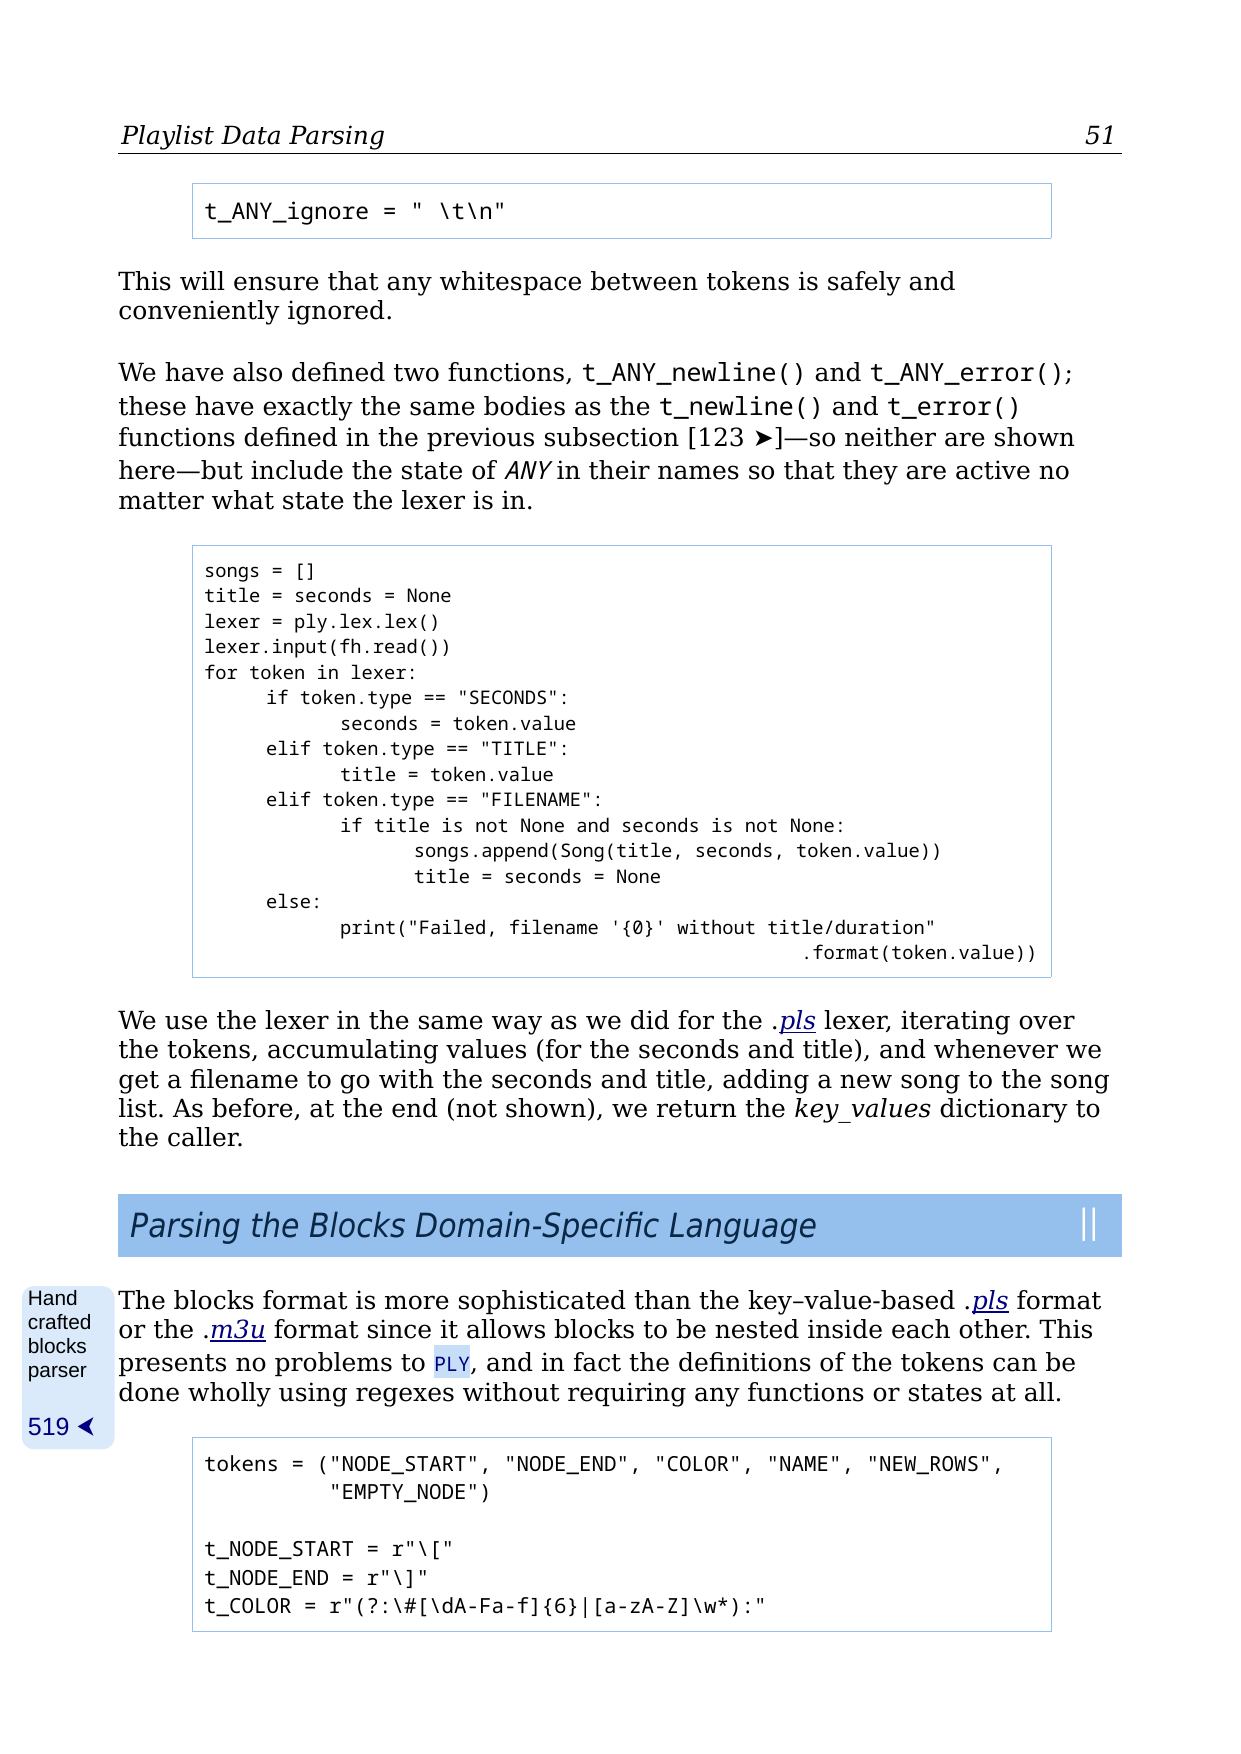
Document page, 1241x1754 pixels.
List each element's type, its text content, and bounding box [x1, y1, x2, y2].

text We have also defined two functions, t_ANY_newline() and t_ANY_error(); these have exactly the same bodies as the t_newline() and t_error() functions defined in the previous subsection [123 ➤]—so neither are shown here—but include the state of ANY in their names so that they are active no matter what state the lexer is in. [118, 355, 1122, 516]
text songs = [] [193, 546, 1051, 571]
text seconds = token.value [193, 698, 1051, 724]
text tokens = ("NODE_START", "NODE_END", "COLOR", "NAME", "NEW_ROWS", [193, 1438, 1051, 1466]
text lexer.input(fh.read()) [193, 622, 1051, 647]
text t_COLOR = r"(?:\#[\dA-Fa-f]{6}|[a-zA-Z]\w*):" [193, 1579, 1051, 1631]
text elif token.type == "FILENAME": [193, 775, 1051, 800]
text We use the lexer in the same way as we did for the .pls lexer, iterating over the tokens, accumulating values (for the seconds and title), and whenever we get a filename to go with the seconds and title, adding a new song to the song list. As before, at the end (not shown), we return the key_values dictionary to the caller. [118, 1007, 1122, 1152]
text elif token.type == "TITLE": [193, 724, 1051, 749]
text if title is not None and seconds is not None: [193, 800, 1051, 826]
text if token.type == "SECONDS": [193, 673, 1051, 698]
text print("Failed, filename '{0}' without title/duration" [193, 902, 1051, 928]
text .format(token.value)) [193, 928, 1051, 977]
text t_NODE_START = r"\[" [193, 1522, 1051, 1551]
text for token in lexer: [193, 647, 1051, 673]
text title = token.value [193, 749, 1051, 775]
text "EMPTY_NODE") [193, 1466, 1051, 1494]
text title = seconds = None [193, 851, 1051, 877]
text This will ensure that any whitespace between tokens is safely and conveniently ignored. [118, 267, 1122, 326]
text || [1063, 1203, 1098, 1242]
text else: [193, 877, 1051, 902]
text t_ANY_ignore = " \t\n" [193, 184, 1051, 238]
text songs.append(Song(title, seconds, token.value)) [193, 826, 1051, 851]
text The blocks format is more sophisticated than the key–value-based .pls format or the .m3u format since it allows blocks to be nested inside each other. This presents no problems to ply, and in fact the definitions of the tokens can be done wholly using regexes without requiring any functions or states at all. [118, 1286, 1122, 1408]
text lexer = ply.lex.lex() [193, 596, 1051, 622]
text title = seconds = None [193, 571, 1051, 596]
subtitle Parsing the Blocks Domain-Specific Language [118, 1194, 1122, 1257]
text t_NODE_END = r"\]" [193, 1551, 1051, 1579]
